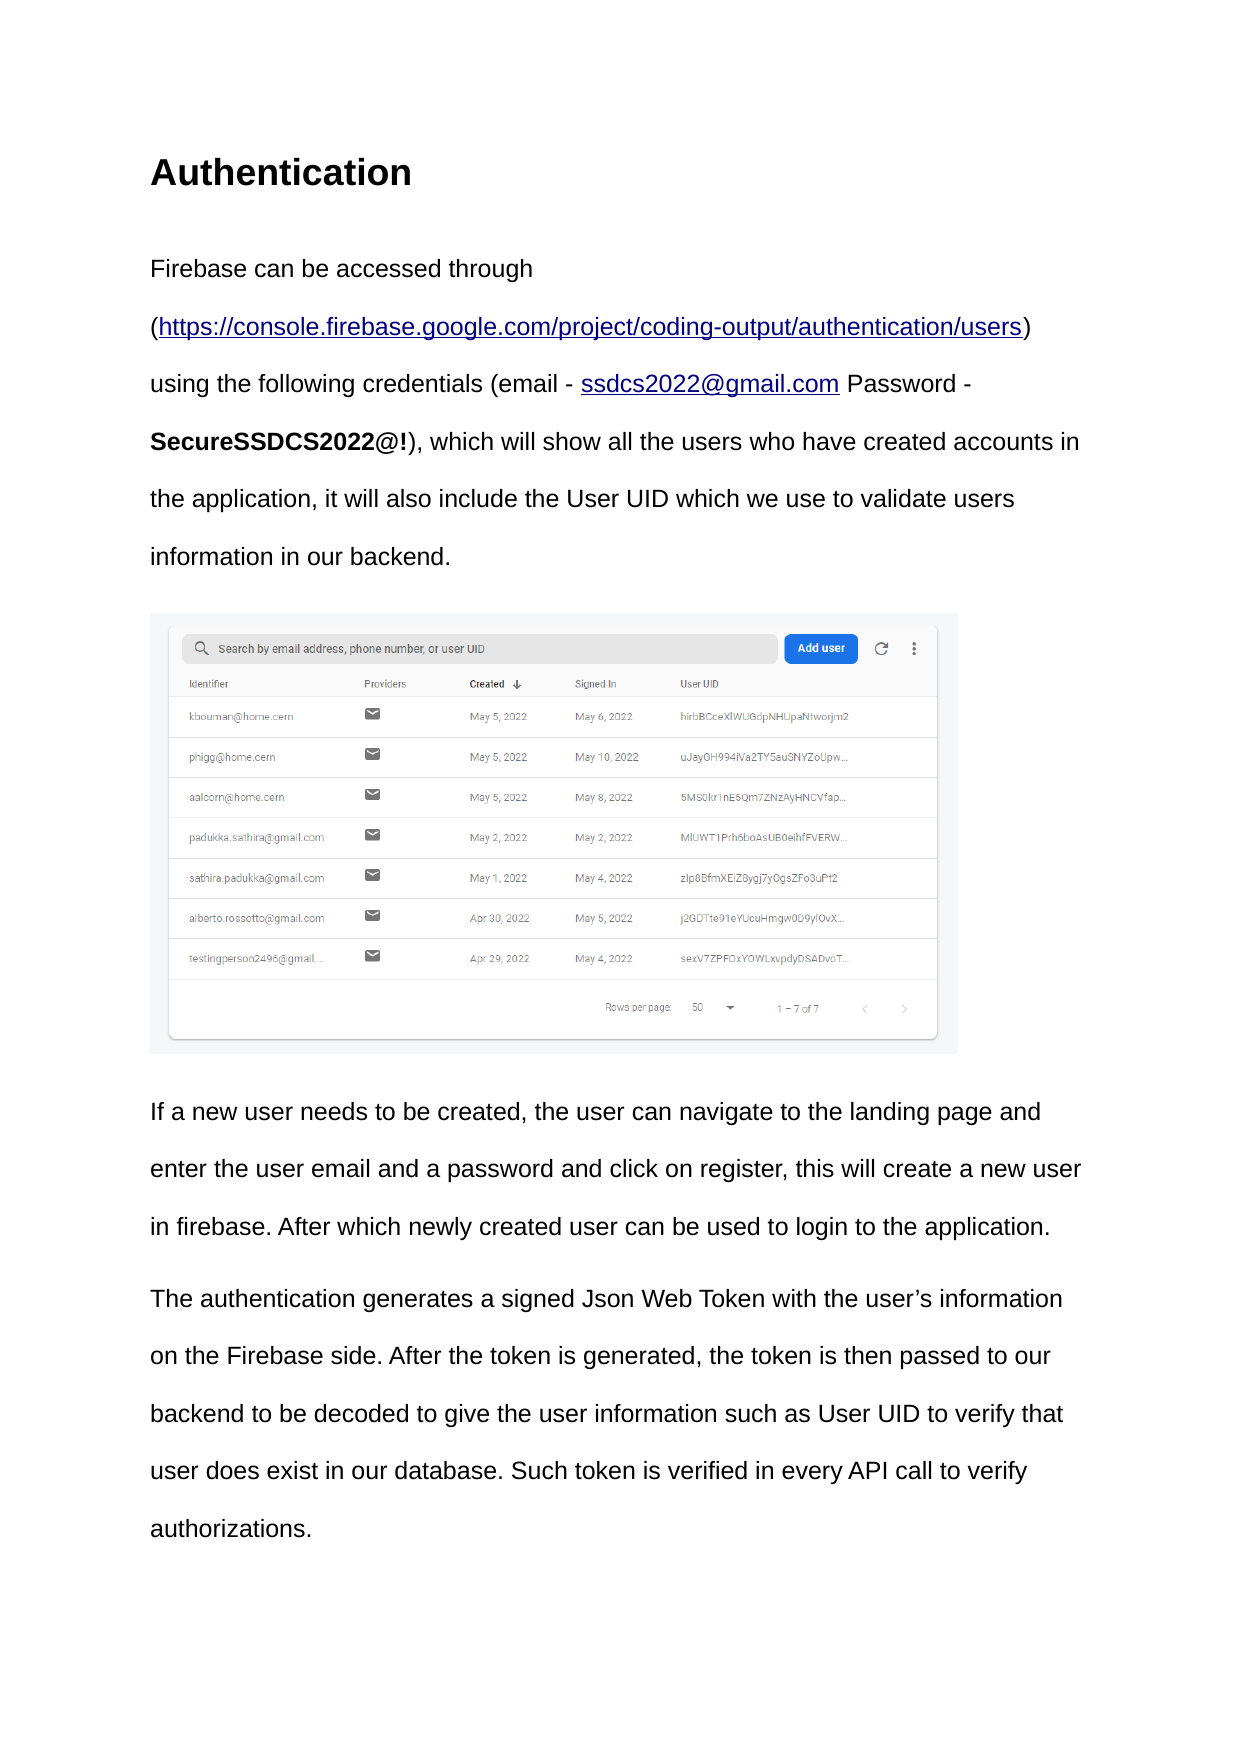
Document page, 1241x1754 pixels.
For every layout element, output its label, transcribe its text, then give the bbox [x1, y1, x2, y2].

subtitle Authentication [150, 150, 1091, 193]
text The authentication generates a signed Json Web Token with the user’s information on the Firebase side. After the token is generated, the token is then passed to our backend to be decoded to give the user information such as User UID to verify that user does exist in our database. Such token is verified in every API call to verify authorizations. [150, 1284, 1091, 1542]
text If a new user needs to be created, the user can navigate to the landing page and enter the user email and a password and click on register, this will create a new user in firebase. After which newly created user can be used to login to the application. [150, 1097, 1091, 1240]
text Firebase can be accessed through (https://console.firebase.google.com/project/coding-output/authentication/users) using the following credentials (email - ssdcs2022@gmail.com Password - SecureSSDCS2022@!), which will show all the users who have created accounts in the application, it will also include the User UID which we use to validate users information in our backend. [150, 254, 1091, 571]
